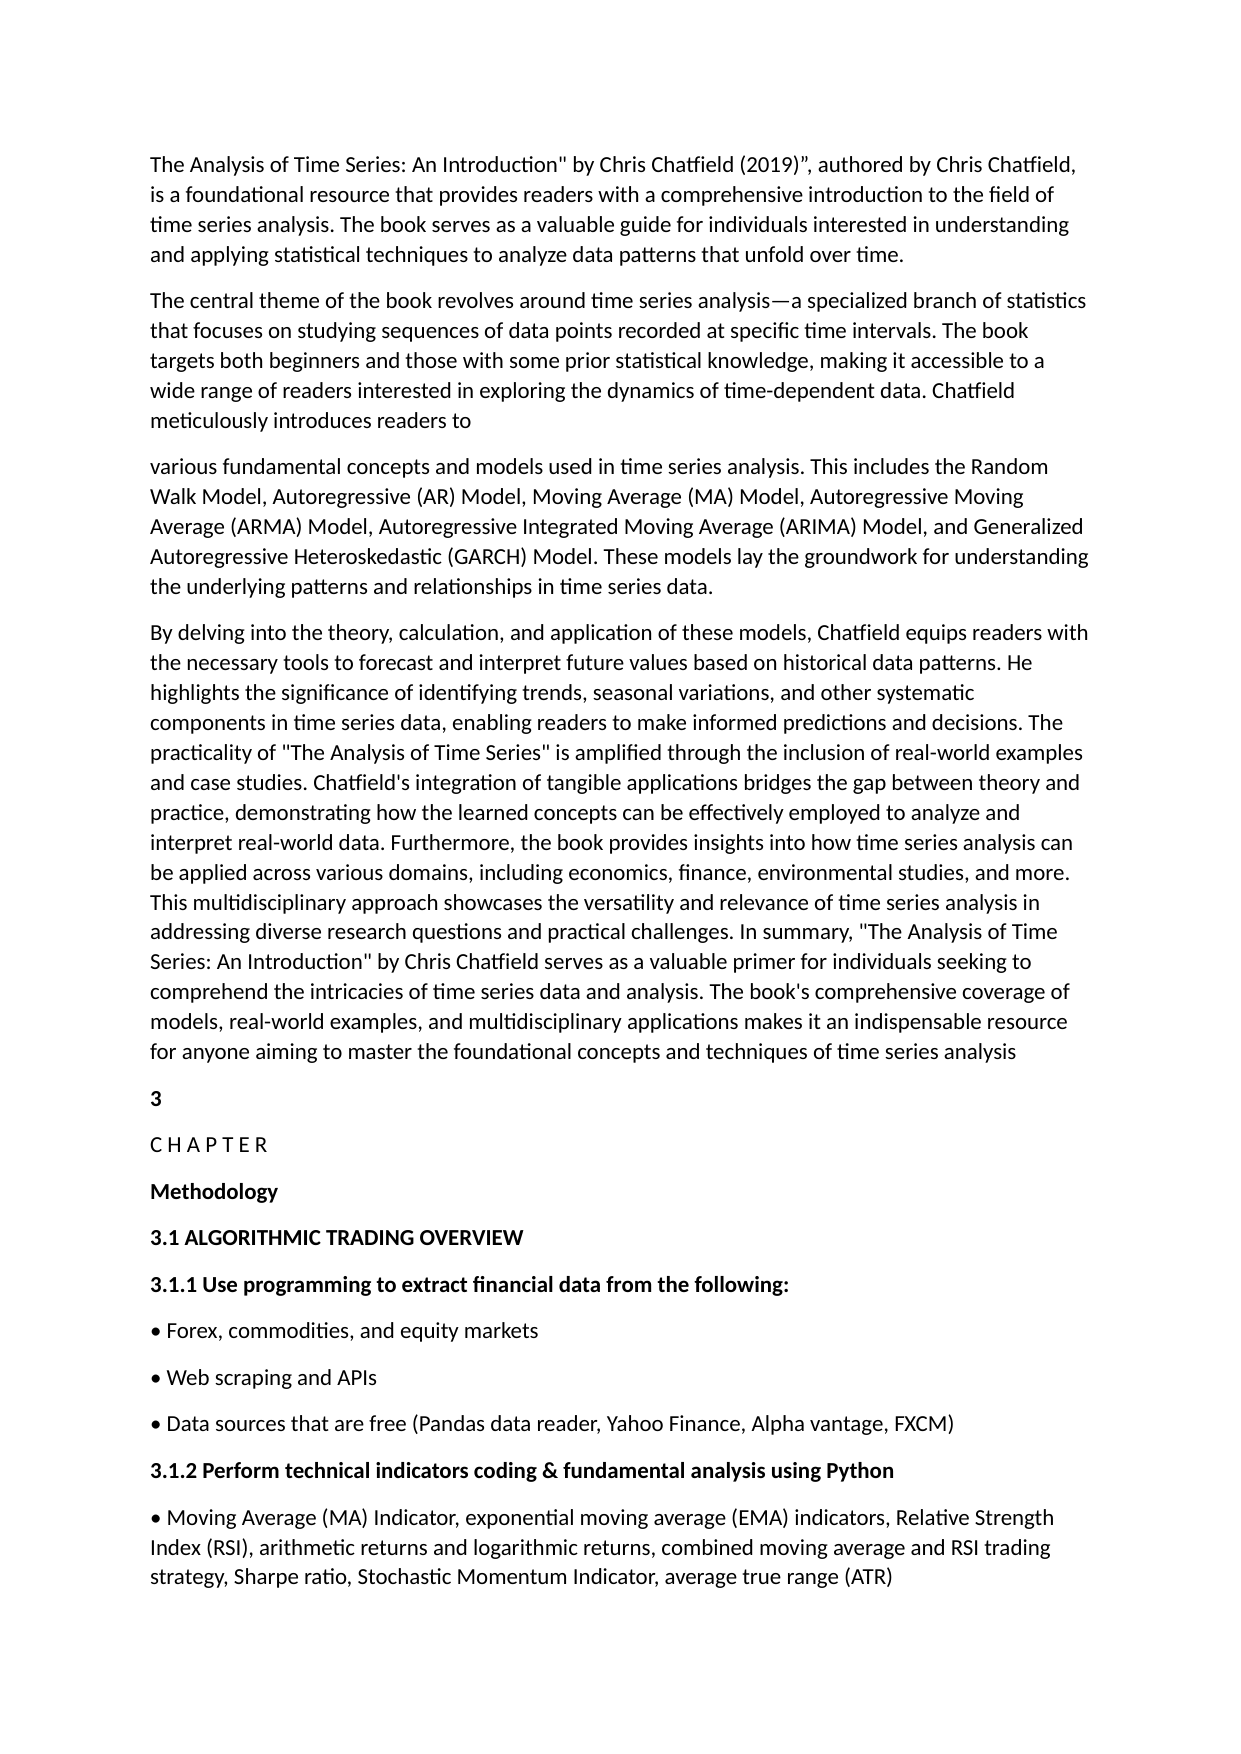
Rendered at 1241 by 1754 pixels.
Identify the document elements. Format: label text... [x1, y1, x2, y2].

text Methodology [150, 1177, 1090, 1205]
text The Analysis of Time Series: An Introduction" by Chris Chatfield (2019)”, authored by Chris Chatfield, is a foundational resource that provides readers with a comprehensive introduction to the field of time series analysis. The book serves as a valuable guide for individuals interested in understanding and applying statistical techniques to analyze data patterns that unfold over time. [150, 150, 1090, 268]
text C H A P T E R [150, 1130, 1090, 1158]
text By delving into the theory, calculation, and application of these models, Chatfield equips readers with the necessary tools to forecast and interpret future values based on historical data patterns. He highlights the significance of identifying trends, seasonal variations, and other systematic components in time series data, enabling readers to make informed predictions and decisions. The practicality of "The Analysis of Time Series" is amplified through the inclusion of real-world examples and case studies. Chatfield's integration of tangible applications bridges the gap between theory and practice, demonstrating how the learned concepts can be effectively employed to analyze and interpret real-world data. Furthermore, the book provides insights into how time series analysis can be applied across various domains, including economics, finance, environmental studies, and more. This multidisciplinary approach showcases the versatility and relevance of time series analysis in addressing diverse research questions and practical challenges. In summary, "The Analysis of Time Series: An Introduction" by Chris Chatfield serves as a valuable primer for individuals seeking to comprehend the intricacies of time series data and analysis. The book's comprehensive coverage of models, real-world examples, and multidisciplinary applications makes it an indispensable resource for anyone aiming to master the foundational concepts and techniques of time series analysis [150, 618, 1090, 1065]
text • Data sources that are free (Pandas data reader, Yahoo Finance, Alpha vantage, FXCM) [150, 1409, 1090, 1438]
text • Web scraping and APIs [150, 1363, 1090, 1391]
text 3.1.2 Perform technical indicators coding & fundamental analysis using Python [150, 1456, 1090, 1484]
text • Forex, commodities, and equity markets [150, 1316, 1090, 1344]
text 3.1.1 Use programming to extract financial data from the following: [150, 1270, 1090, 1298]
text The central theme of the book revolves around time series analysis—a specialized branch of statistics that focuses on studying sequences of data points recorded at specific time intervals. The book targets both beginners and those with some prior statistical knowledge, making it accessible to a wide range of readers interested in exploring the dynamics of time-dependent data. Chatfield meticulously introduces readers to [150, 286, 1090, 434]
text 3.1 ALGORITHMIC TRADING OVERVIEW [150, 1223, 1090, 1251]
text 3 [150, 1084, 1090, 1112]
text various fundamental concepts and models used in time series analysis. This includes the Random Walk Model, Autoregressive (AR) Model, Moving Average (MA) Model, Autoregressive Moving Average (ARMA) Model, Autoregressive Integrated Moving Average (ARIMA) Model, and Generalized Autoregressive Heteroskedastic (GARCH) Model. These models lay the groundwork for understanding the underlying patterns and relationships in time series data. [150, 452, 1090, 600]
text • Moving Average (MA) Indicator, exponential moving average (EMA) indicators, Relative Strength Index (RSI), arithmetic returns and logarithmic returns, combined moving average and RSI trading strategy, Sharpe ratio, Stochastic Momentum Indicator, average true range (ATR) [150, 1503, 1090, 1591]
